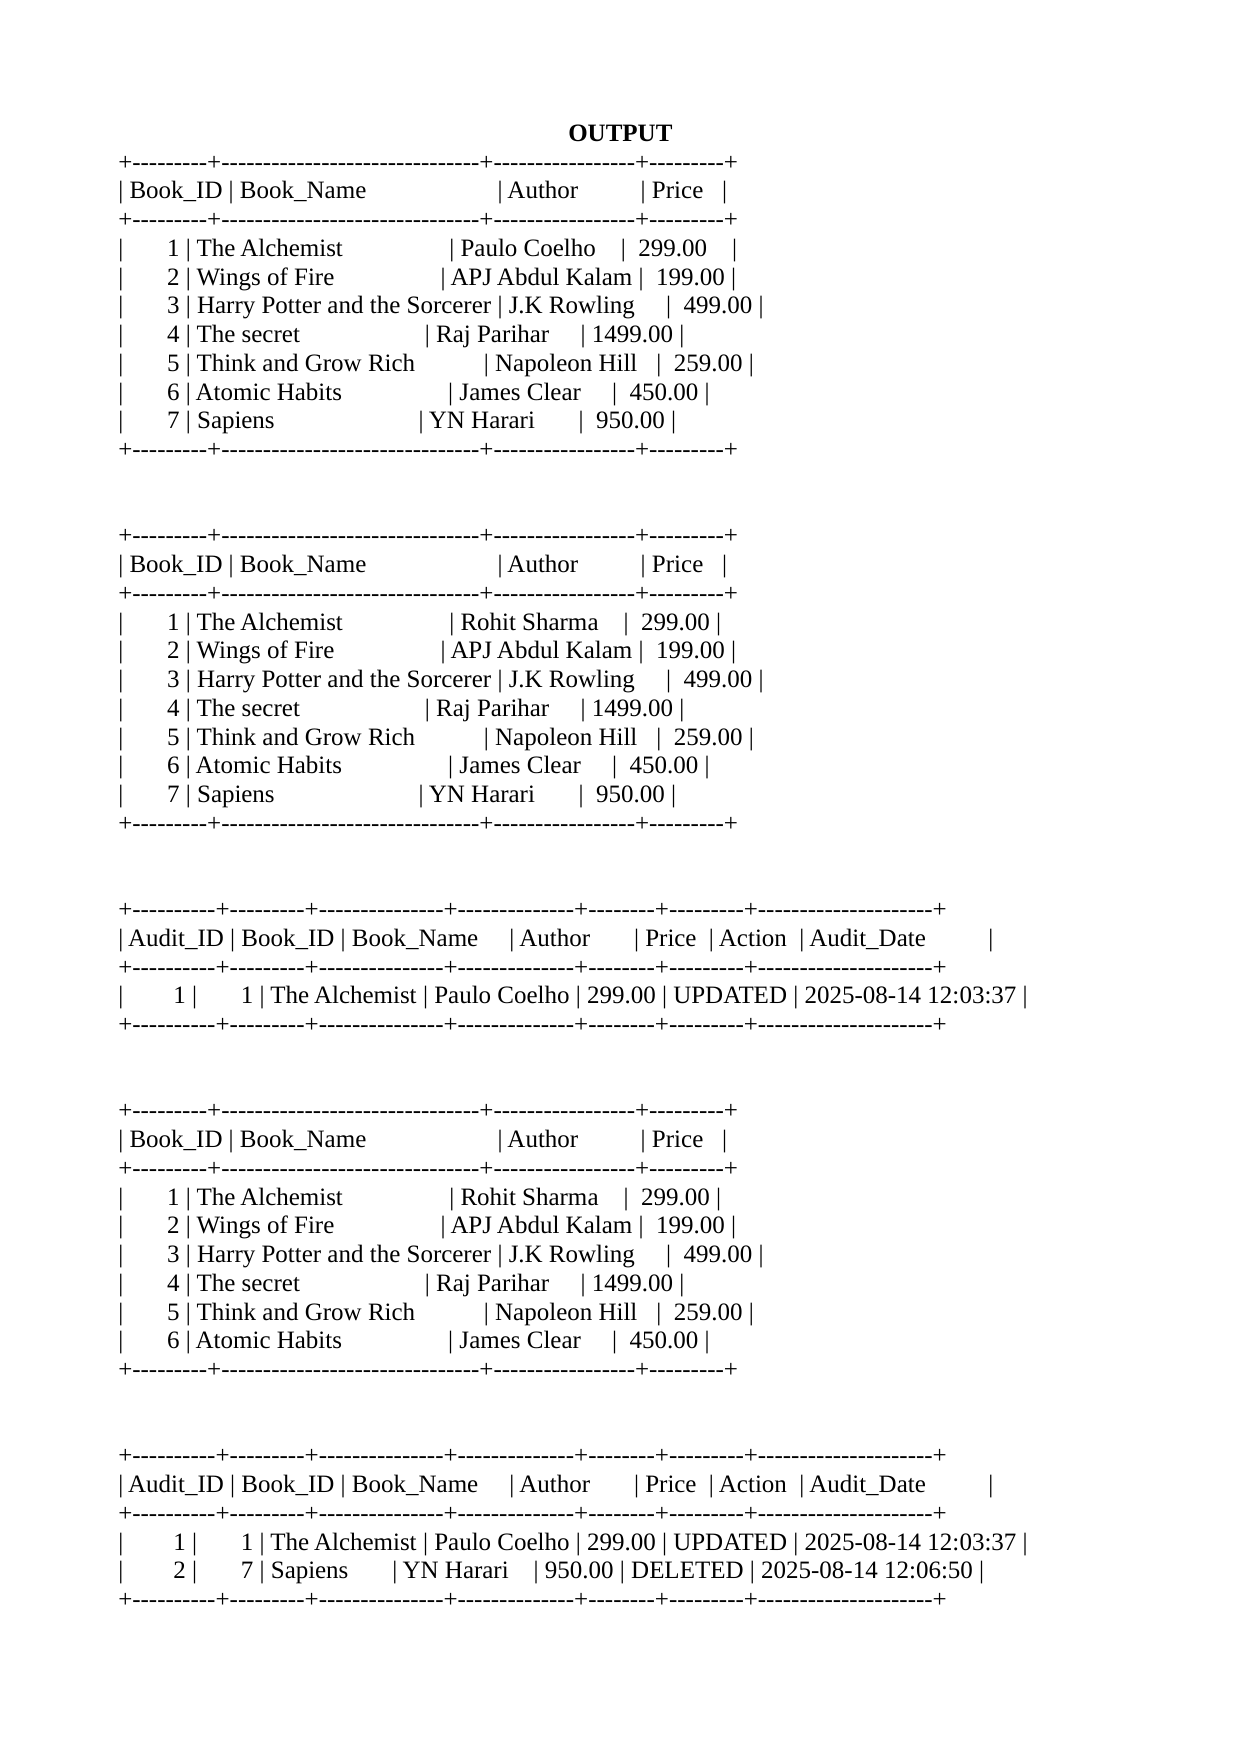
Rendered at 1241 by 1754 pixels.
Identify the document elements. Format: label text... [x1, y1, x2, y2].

text +----------+---------+---------------+--------------+--------+---------+---------------------+ [118, 952, 1122, 981]
text | Audit_ID | Book_ID | Book_Name | Author | Price | Action | Audit_Date | [118, 923, 1122, 952]
text +----------+---------+---------------+--------------+--------+---------+---------------------+ +---------+-------------------------------+-----------------+---------+ [118, 1009, 1122, 1124]
text | 5 | Think and Grow Rich | Napoleon Hill | 259.00 | [118, 348, 1122, 377]
text | 1 | 1 | The Alchemist | Paulo Coelho | 299.00 | UPDATED | 2025-08-14 12:03:37 | [118, 981, 1122, 1009]
text +---------+-------------------------------+-----------------+---------+ [118, 204, 1122, 233]
text +---------+-------------------------------+-----------------+---------+ [118, 434, 1122, 463]
text | 7 | Sapiens | YN Harari | 950.00 | [118, 406, 1122, 434]
text | Book_ID | Book_Name | Author | Price | [118, 549, 1122, 578]
text +---------+-------------------------------+-----------------+---------+ [118, 808, 1122, 837]
text | 1 | The Alchemist | Paulo Coelho | 299.00 | [118, 233, 1122, 262]
text | 1 | The Alchemist | Rohit Sharma | 299.00 | [118, 607, 1122, 636]
text +---------+-------------------------------+-----------------+---------+ [118, 578, 1122, 607]
text | 3 | Harry Potter and the Sorcerer | J.K Rowling | 499.00 | [118, 664, 1122, 693]
text | 1 | The Alchemist | Rohit Sharma | 299.00 | [118, 1182, 1122, 1211]
text +---------+-------------------------------+-----------------+---------+ +----------+---------+---------------+--------------+--------+---------+---------------------+ [118, 1354, 1122, 1469]
text | 3 | Harry Potter and the Sorcerer | J.K Rowling | 499.00 | [118, 1239, 1122, 1268]
text +---------+-------------------------------+-----------------+---------+ [118, 463, 1122, 549]
text | Book_ID | Book_Name | Author | Price | [118, 1124, 1122, 1153]
text | 5 | Think and Grow Rich | Napoleon Hill | 259.00 | [118, 1297, 1122, 1326]
text | 4 | The secret | Raj Parihar | 1499.00 | [118, 1268, 1122, 1297]
text +----------+---------+---------------+--------------+--------+---------+---------------------+ [118, 1498, 1122, 1527]
text | 1 | 1 | The Alchemist | Paulo Coelho | 299.00 | UPDATED | 2025-08-14 12:03:37 | [118, 1527, 1122, 1556]
text | 2 | Wings of Fire | APJ Abdul Kalam | 199.00 | [118, 1211, 1122, 1239]
text +----------+---------+---------------+--------------+--------+---------+---------------------+ [118, 1584, 1122, 1613]
text | 6 | Atomic Habits | James Clear | 450.00 | [118, 1326, 1122, 1354]
text | 7 | Sapiens | YN Harari | 950.00 | [118, 779, 1122, 808]
text | 4 | The secret | Raj Parihar | 1499.00 | [118, 693, 1122, 722]
text +---------+-------------------------------+-----------------+---------+ [118, 1153, 1122, 1182]
text +---------+-------------------------------+-----------------+---------+ [118, 147, 1122, 176]
text | 6 | Atomic Habits | James Clear | 450.00 | [118, 751, 1122, 779]
text | 2 | Wings of Fire | APJ Abdul Kalam | 199.00 | [118, 262, 1122, 291]
text | 6 | Atomic Habits | James Clear | 450.00 | [118, 377, 1122, 406]
text OUTPUT [118, 118, 1122, 147]
text +----------+---------+---------------+--------------+--------+---------+---------------------+ [118, 837, 1122, 923]
text | 2 | Wings of Fire | APJ Abdul Kalam | 199.00 | [118, 636, 1122, 664]
text | Audit_ID | Book_ID | Book_Name | Author | Price | Action | Audit_Date | [118, 1469, 1122, 1498]
text | 2 | 7 | Sapiens | YN Harari | 950.00 | DELETED | 2025-08-14 12:06:50 | [118, 1556, 1122, 1584]
text | 5 | Think and Grow Rich | Napoleon Hill | 259.00 | [118, 722, 1122, 751]
text | 4 | The secret | Raj Parihar | 1499.00 | [118, 319, 1122, 348]
text | 3 | Harry Potter and the Sorcerer | J.K Rowling | 499.00 | [118, 291, 1122, 319]
text | Book_ID | Book_Name | Author | Price | [118, 176, 1122, 204]
